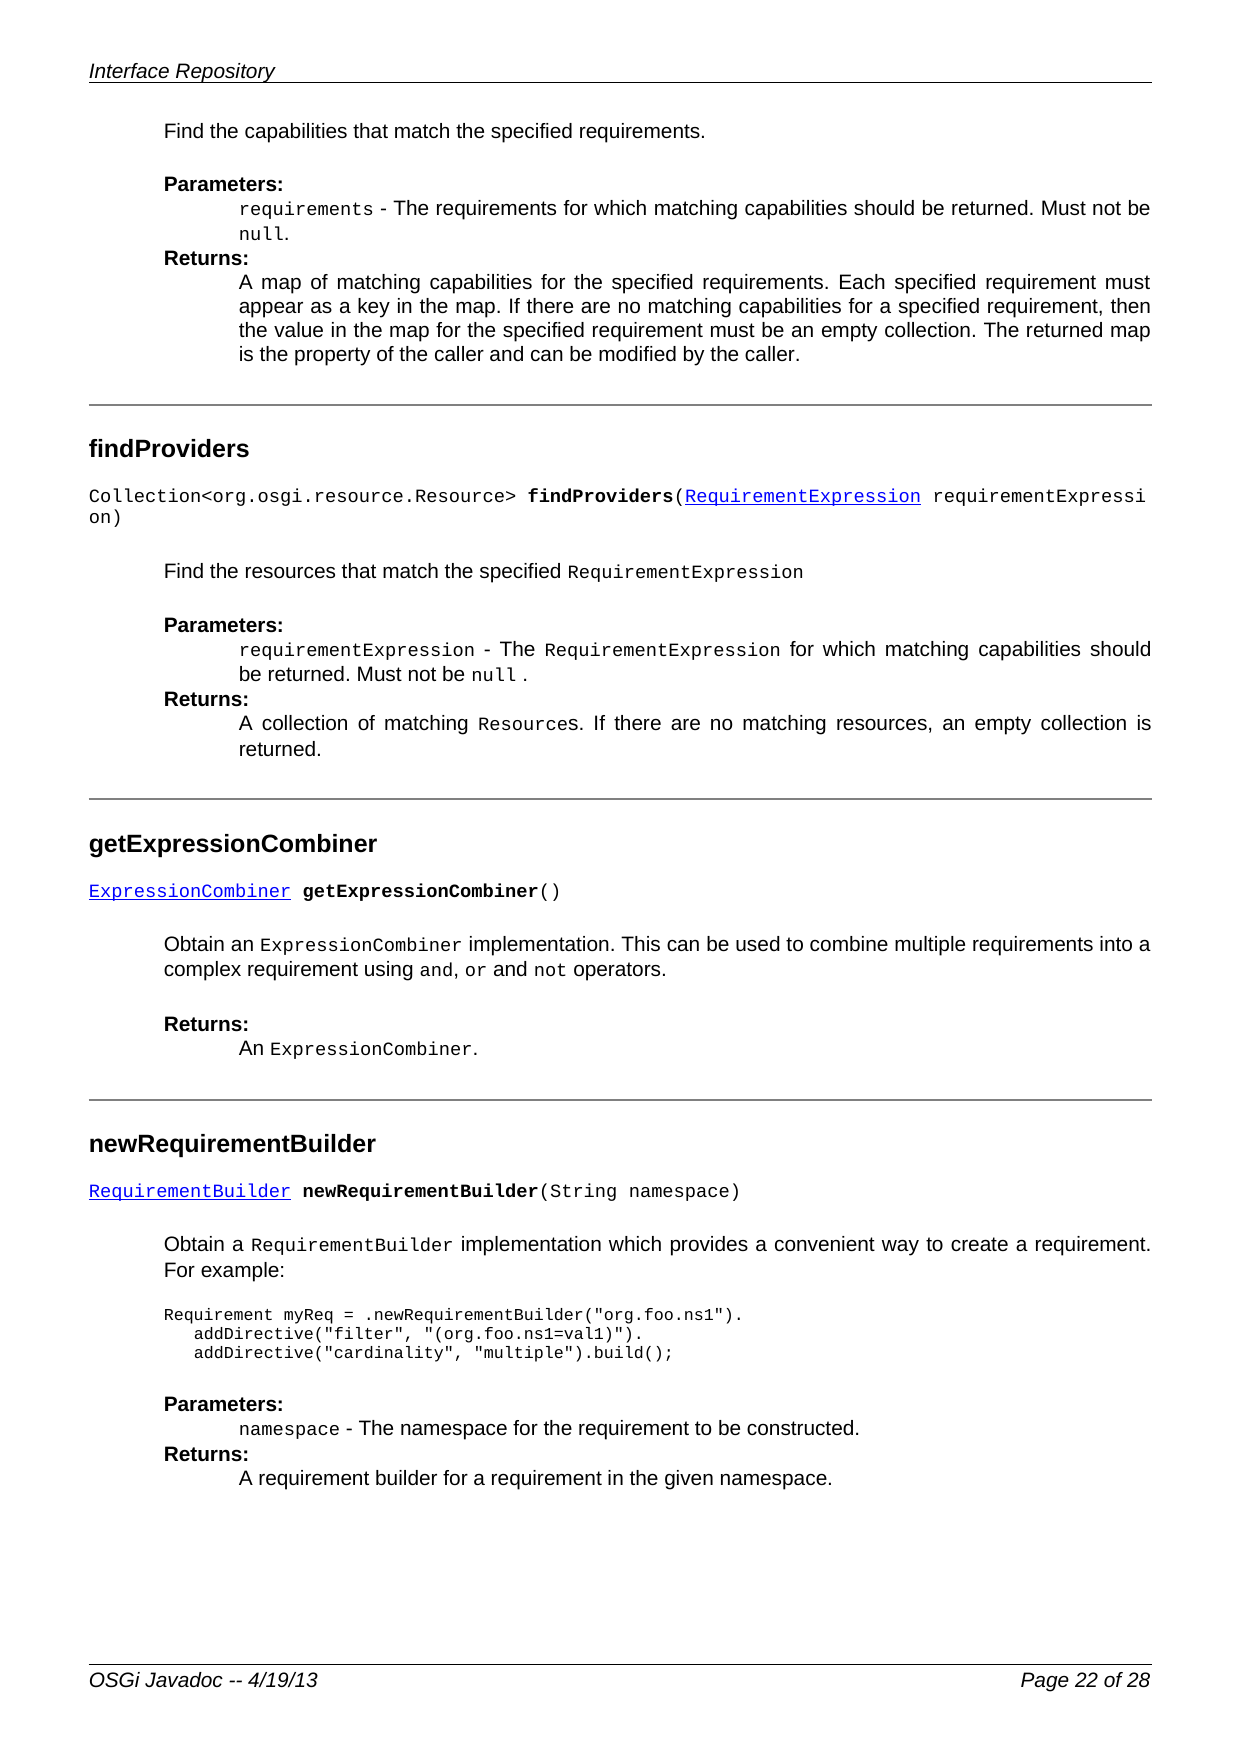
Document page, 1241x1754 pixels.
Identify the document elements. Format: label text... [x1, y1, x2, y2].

text ExpressionCombiner getExpressionCombiner() [88, 882, 1152, 903]
text Parameters: [163, 1392, 1152, 1416]
text Requirement myReq = .newRequirementBuilder("org.foo.ns1"). addDirective("filter", "(org.foo.ns1=val1)"). addDirective("cardinality", "multiple").build(); [163, 1306, 1152, 1363]
text A map of matching capabilities for the specified requirements. Each specified requirement must appear as a key in the map. If there are no matching capabilities for a specified requirement, then the value in the map for the specified requirement must be an empty collection. The returned map is the property of the caller and can be modified by the caller. [238, 270, 1152, 366]
text Find the capabilities that match the specified requirements. [163, 118, 1152, 142]
text Find the resources that match the specified RequirementExpression [163, 558, 1152, 584]
text Collection<org.osgi.resource.Resource> findProviders(RequirementExpression requirementExpression) [88, 487, 1152, 529]
text Returns: [163, 1012, 1152, 1036]
text Obtain a RequirementBuilder implementation which provides a convenient way to create a requirement. For example: [163, 1232, 1152, 1281]
text Returns: [163, 1441, 1152, 1465]
subtitle getExpressionCombiner [88, 829, 1152, 857]
text Parameters: [163, 172, 1152, 196]
subtitle newRequirementBuilder [88, 1129, 1152, 1158]
text Obtain an ExpressionCombiner implementation. This can be used to combine multiple requirements into a complex requirement using and, or and not operators. [163, 932, 1152, 982]
text requirementExpression - The RequirementExpression for which matching capabilities should be returned. Must not be null . [238, 637, 1152, 687]
text namespace - The namespace for the requirement to be constructed. [238, 1416, 1152, 1441]
text Returns: [163, 687, 1152, 711]
text An ExpressionCombiner. [238, 1036, 1152, 1061]
text A requirement builder for a requirement in the given namespace. [238, 1465, 1152, 1489]
subtitle findProviders [88, 434, 1152, 463]
text Parameters: [163, 613, 1152, 637]
text Returns: [163, 246, 1152, 270]
text A collection of matching Resources. If there are no matching resources, an empty collection is returned. [238, 711, 1152, 760]
text requirements - The requirements for which matching capabilities should be returned. Must not be null. [238, 196, 1152, 246]
text RequirementBuilder newRequirementBuilder(String namespace) [88, 1182, 1152, 1203]
